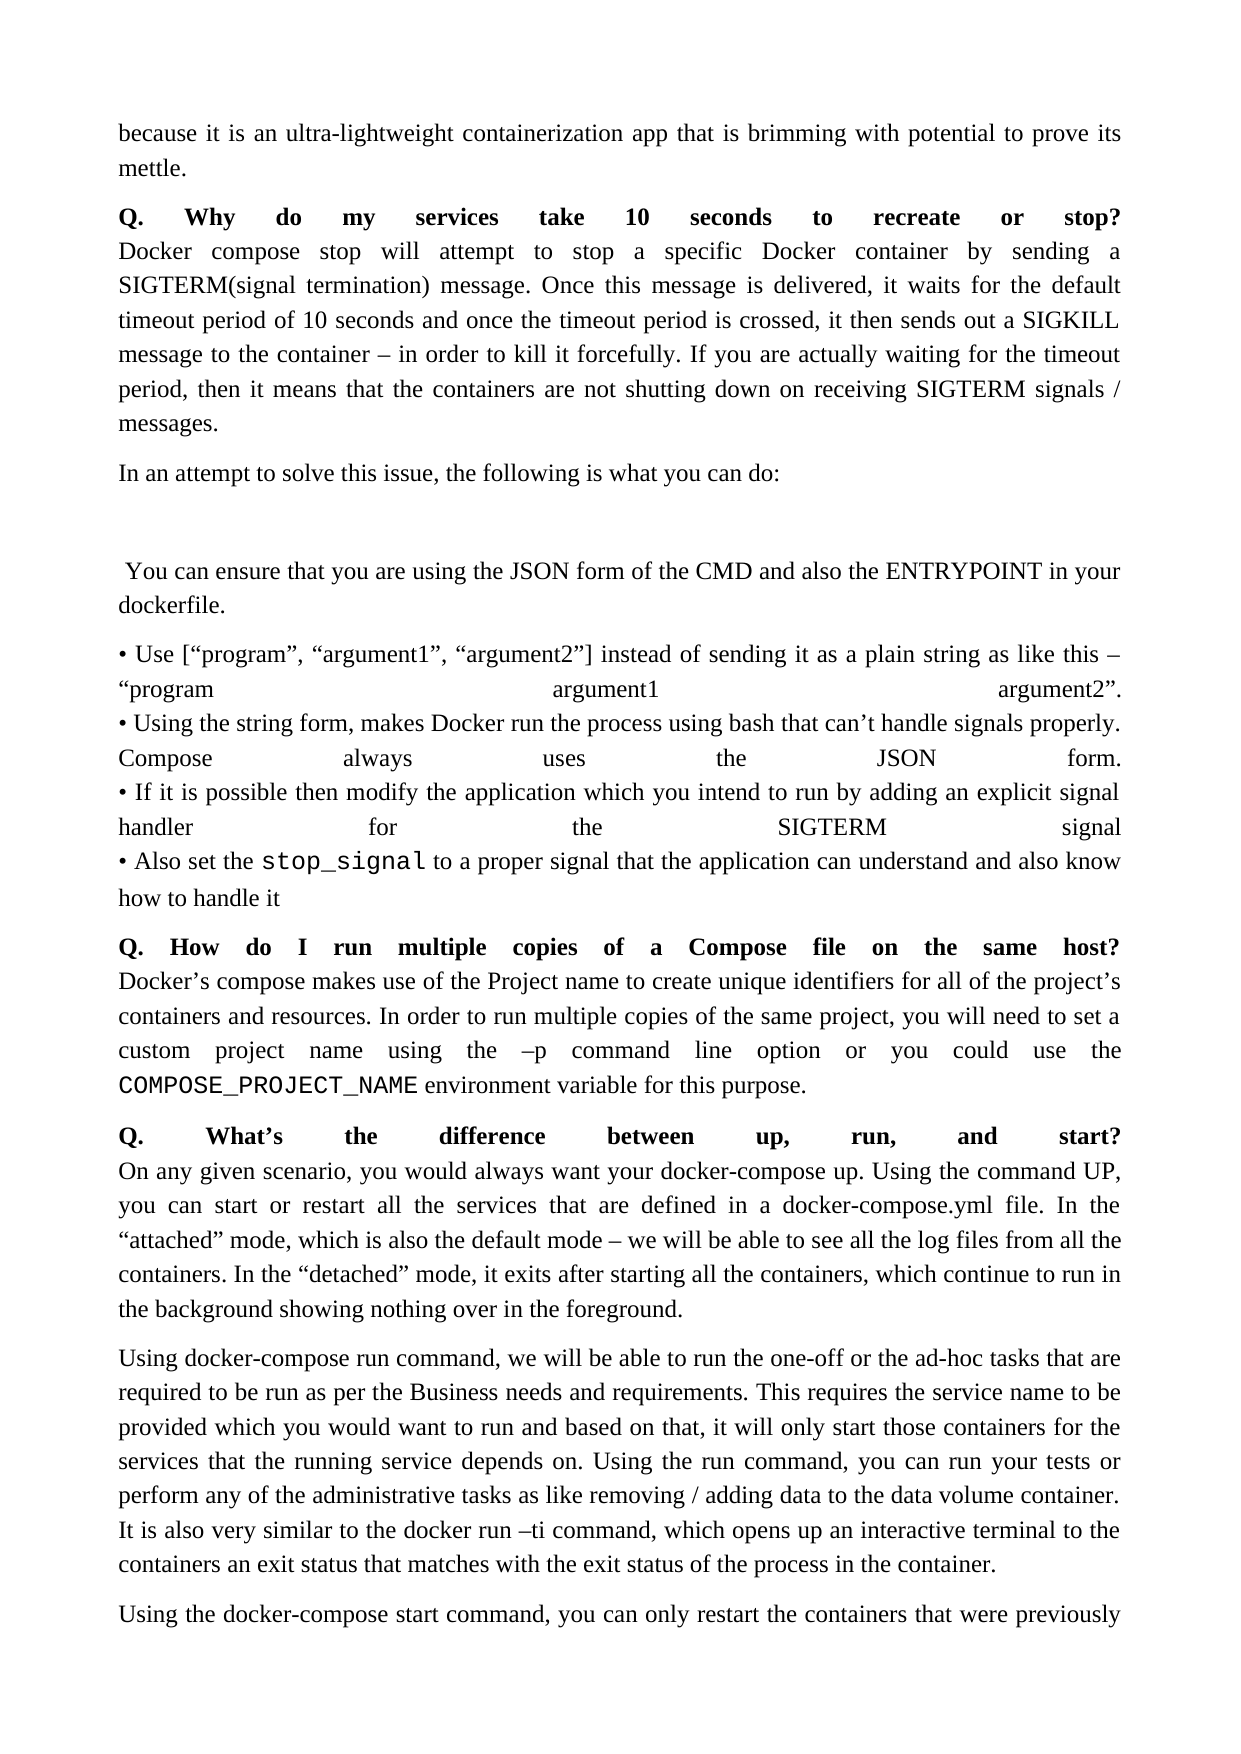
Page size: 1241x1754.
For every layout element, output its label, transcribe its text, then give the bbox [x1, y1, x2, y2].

text because it is an ultra-lightweight containerization app that is brimming with potential to prove its mettle. [118, 118, 1122, 181]
text Using the docker-compose start command, you can only restart the containers that were previously [118, 1599, 1122, 1627]
text Using docker-compose run command, we will be able to run the one-off or the ad-hoc tasks that are required to be run as per the Business needs and requirements. This requires the service name to be provided which you would want to run and based on that, it will only start those containers for the services that the running service depends on. Using the run command, you can run your tests or perform any of the administrative tasks as like removing / adding data to the data volume container. It is also very similar to the docker run –ti command, which opens up an interactive terminal to the containers an exit status that matches with the exit status of the process in the container. [118, 1343, 1122, 1578]
text Q. How do I run multiple copies of a Compose file on the same host? Docker’s compose makes use of the Project name to create unique identifiers for all of the project’s containers and resources. In order to run multiple copies of the same project, you will need to set a custom project name using the –p command line option or you could use the COMPOSE_PROJECT_NAME environment variable for this purpose. [118, 932, 1122, 1101]
text • Use [“program”, “argument1”, “argument2”] instead of sending it as a plain string as like this – “program argument1 argument2”. • Using the string form, makes Docker run the process using bash that can’t handle signals properly. Compose always uses the JSON form. • If it is possible then modify the application which you intend to run by adding an explicit signal handler for the SIGTERM signal • Also set the stop_signal to a proper signal that the application can understand and also know how to handle it [118, 639, 1122, 911]
text Q. Why do my services take 10 seconds to recreate or stop? Docker compose stop will attempt to stop a specific Docker container by sending a SIGTERM(signal termination) message. Once this message is delivered, it waits for the default timeout period of 10 seconds and once the timeout period is crossed, it then sends out a SIGKILL message to the container – in order to kill it forcefully. If you are actually waiting for the timeout period, then it means that the containers are not shutting down on receiving SIGTERM signals / messages. [118, 202, 1122, 437]
text You can ensure that you are using the JSON form of the CMD and also the ENTRYPOINT in your dockerfile. [118, 556, 1122, 619]
text In an attempt to solve this issue, the following is what you can do: [118, 458, 1122, 486]
text Q. What’s the difference between up, run, and start? On any given scenario, you would always want your docker-compose up. Using the command UP, you can start or restart all the services that are defined in a docker-compose.yml file. In the “attached” mode, which is also the default mode – we will be able to see all the log files from all the containers. In the “detached” mode, it exits after starting all the containers, which continue to run in the background showing nothing over in the foreground. [118, 1121, 1122, 1322]
